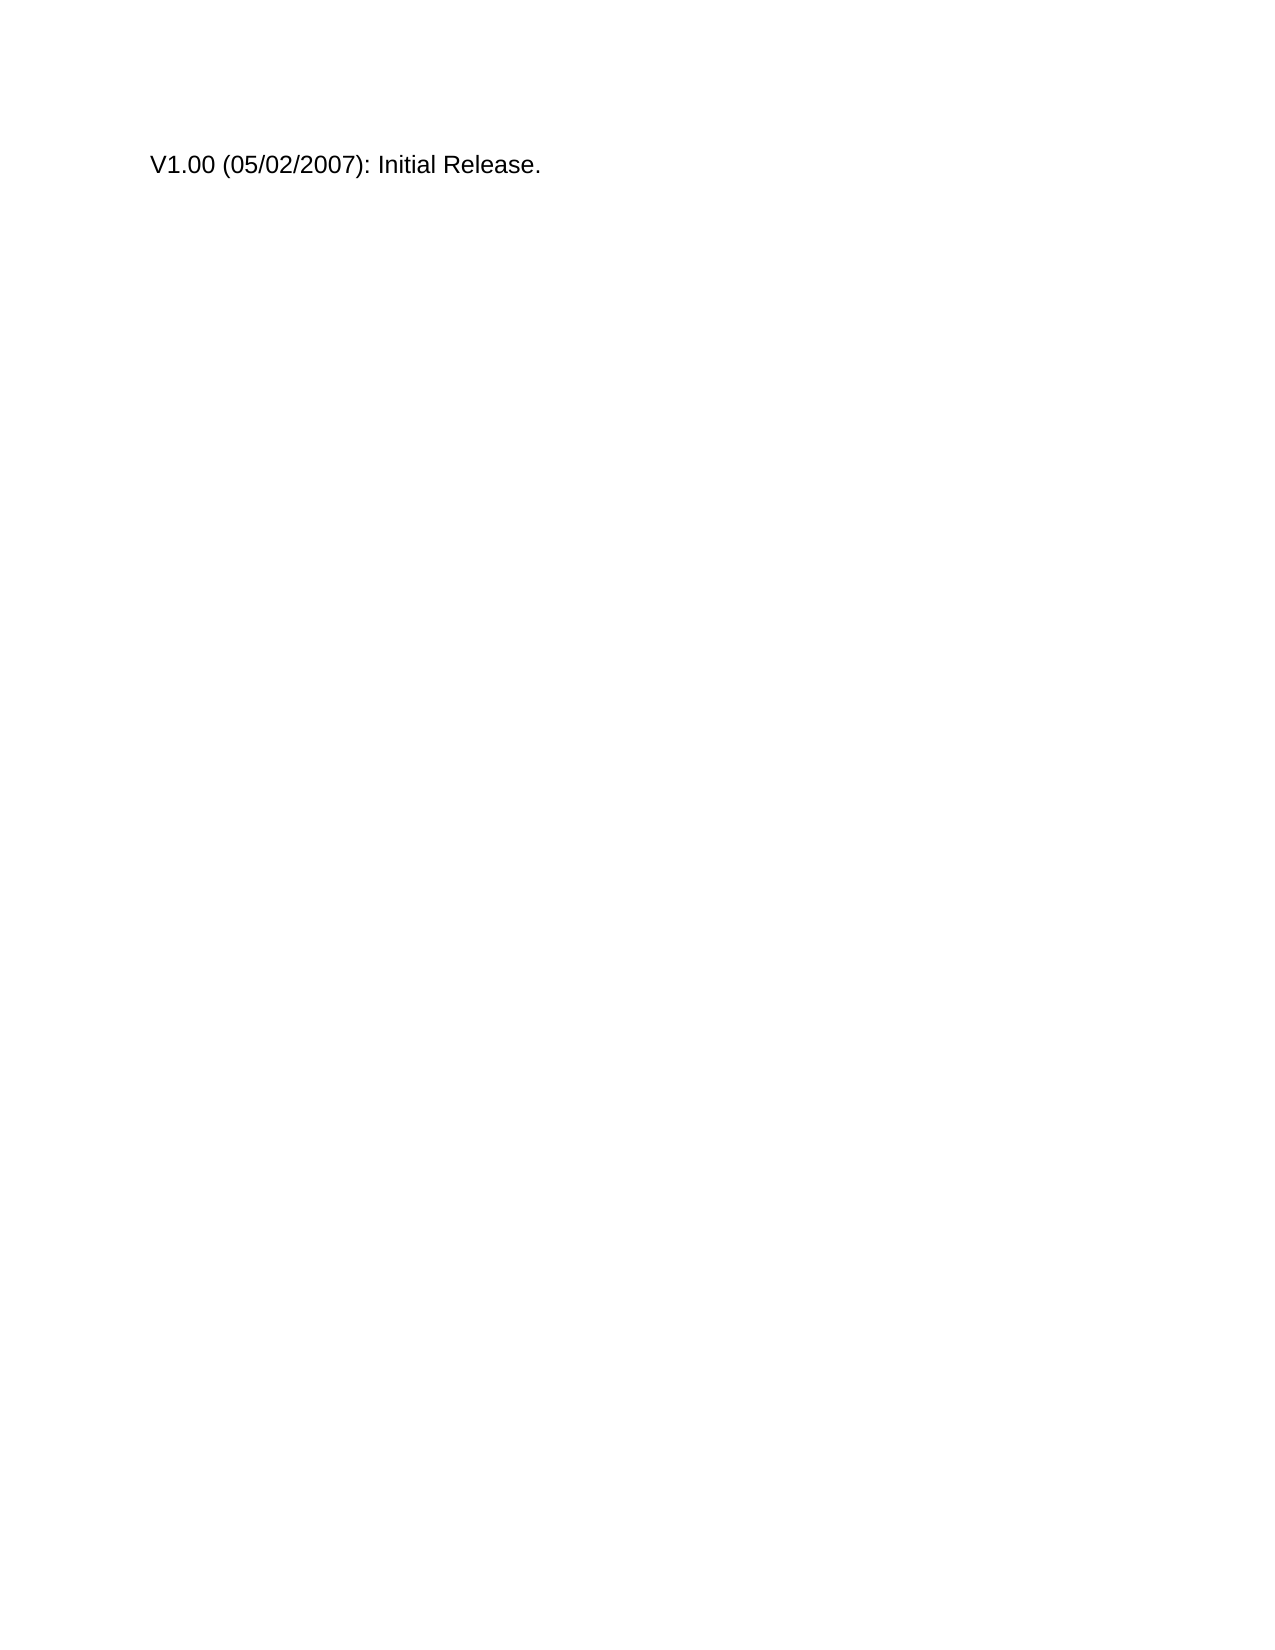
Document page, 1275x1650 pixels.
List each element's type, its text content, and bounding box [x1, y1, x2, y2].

text V1.00 (05/02/2007): Initial Release. [150, 150, 1125, 179]
